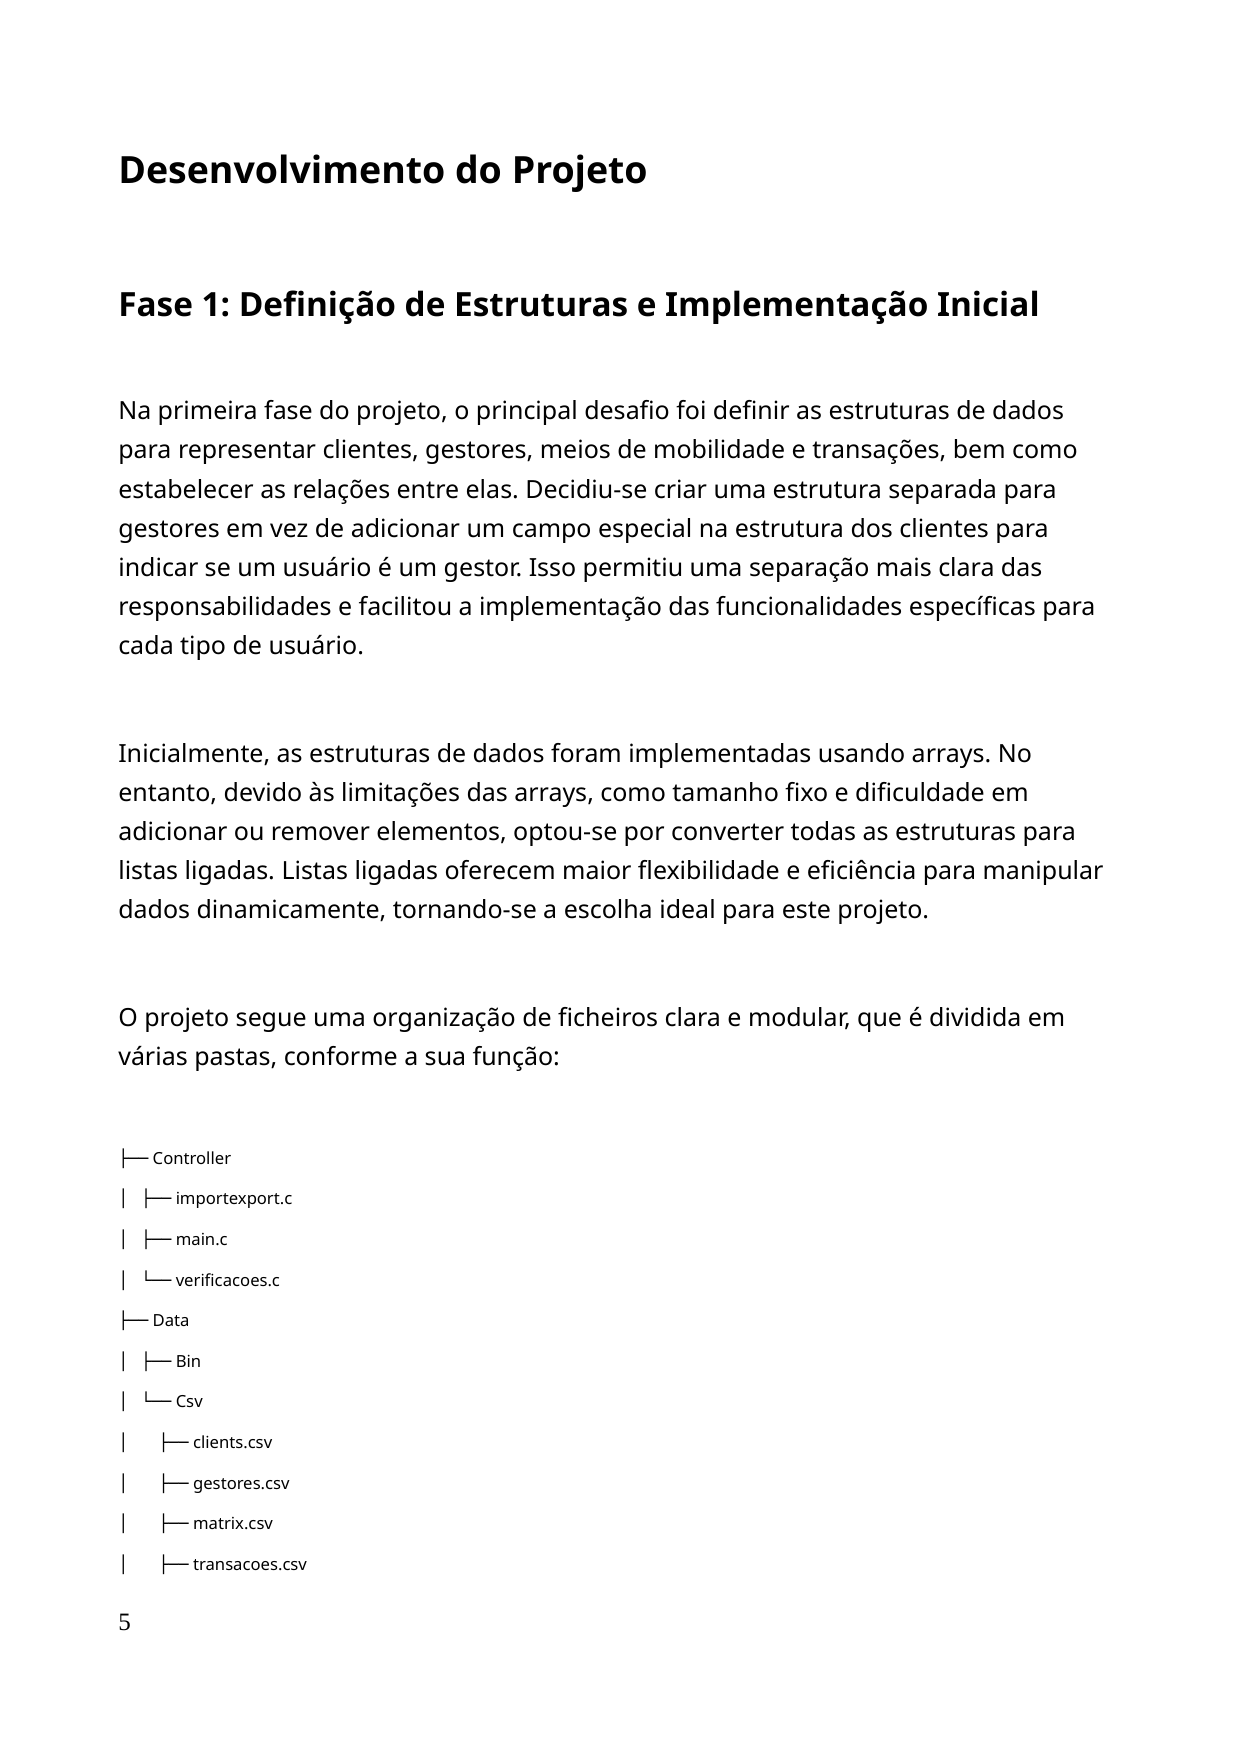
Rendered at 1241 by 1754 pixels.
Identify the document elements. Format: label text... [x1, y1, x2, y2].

text │ ├── clients.csv [118, 1431, 1122, 1453]
text O projeto segue uma organização de ficheiros clara e modular, que é dividida em várias pastas, conforme a sua função: [118, 999, 1122, 1073]
subtitle Desenvolvimento do Projeto [118, 143, 1122, 194]
text │ ├── main.c [118, 1227, 1122, 1250]
subtitle Fase 1: Definição de Estruturas e Implementação Inicial [118, 281, 1122, 327]
text │ └── Csv [118, 1390, 1122, 1413]
text │ └── verificacoes.c [118, 1268, 1122, 1291]
text ├── Controller [118, 1146, 1122, 1169]
text ├── Data [118, 1309, 1122, 1331]
text │ ├── Bin [118, 1349, 1122, 1372]
text │ ├── importexport.c [118, 1187, 1122, 1209]
text Na primeira fase do projeto, o principal desafio foi definir as estruturas de dados para representar clientes, gestores, meios de mobilidade e transações, bem como estabelecer as relações entre elas. Decidiu-se criar uma estrutura separada para gestores em vez de adicionar um campo especial na estrutura dos clientes para indicar se um usuário é um gestor. Isso permitiu uma separação mais clara das responsabilidades e facilitou a implementação das funcionalidades específicas para cada tipo de usuário. [118, 393, 1122, 662]
text │ ├── matrix.csv [118, 1512, 1122, 1534]
text │ ├── gestores.csv [118, 1471, 1122, 1494]
text Inicialmente, as estruturas de dados foram implementadas usando arrays. No entanto, devido às limitações das arrays, como tamanho fixo e dificuldade em adicionar ou remover elementos, optou-se por converter todas as estruturas para listas ligadas. Listas ligadas oferecem maior flexibilidade e eficiência para manipular dados dinamicamente, tornando-se a escolha ideal para este projeto. [118, 735, 1122, 926]
text │ ├── transacoes.csv [118, 1552, 1122, 1575]
